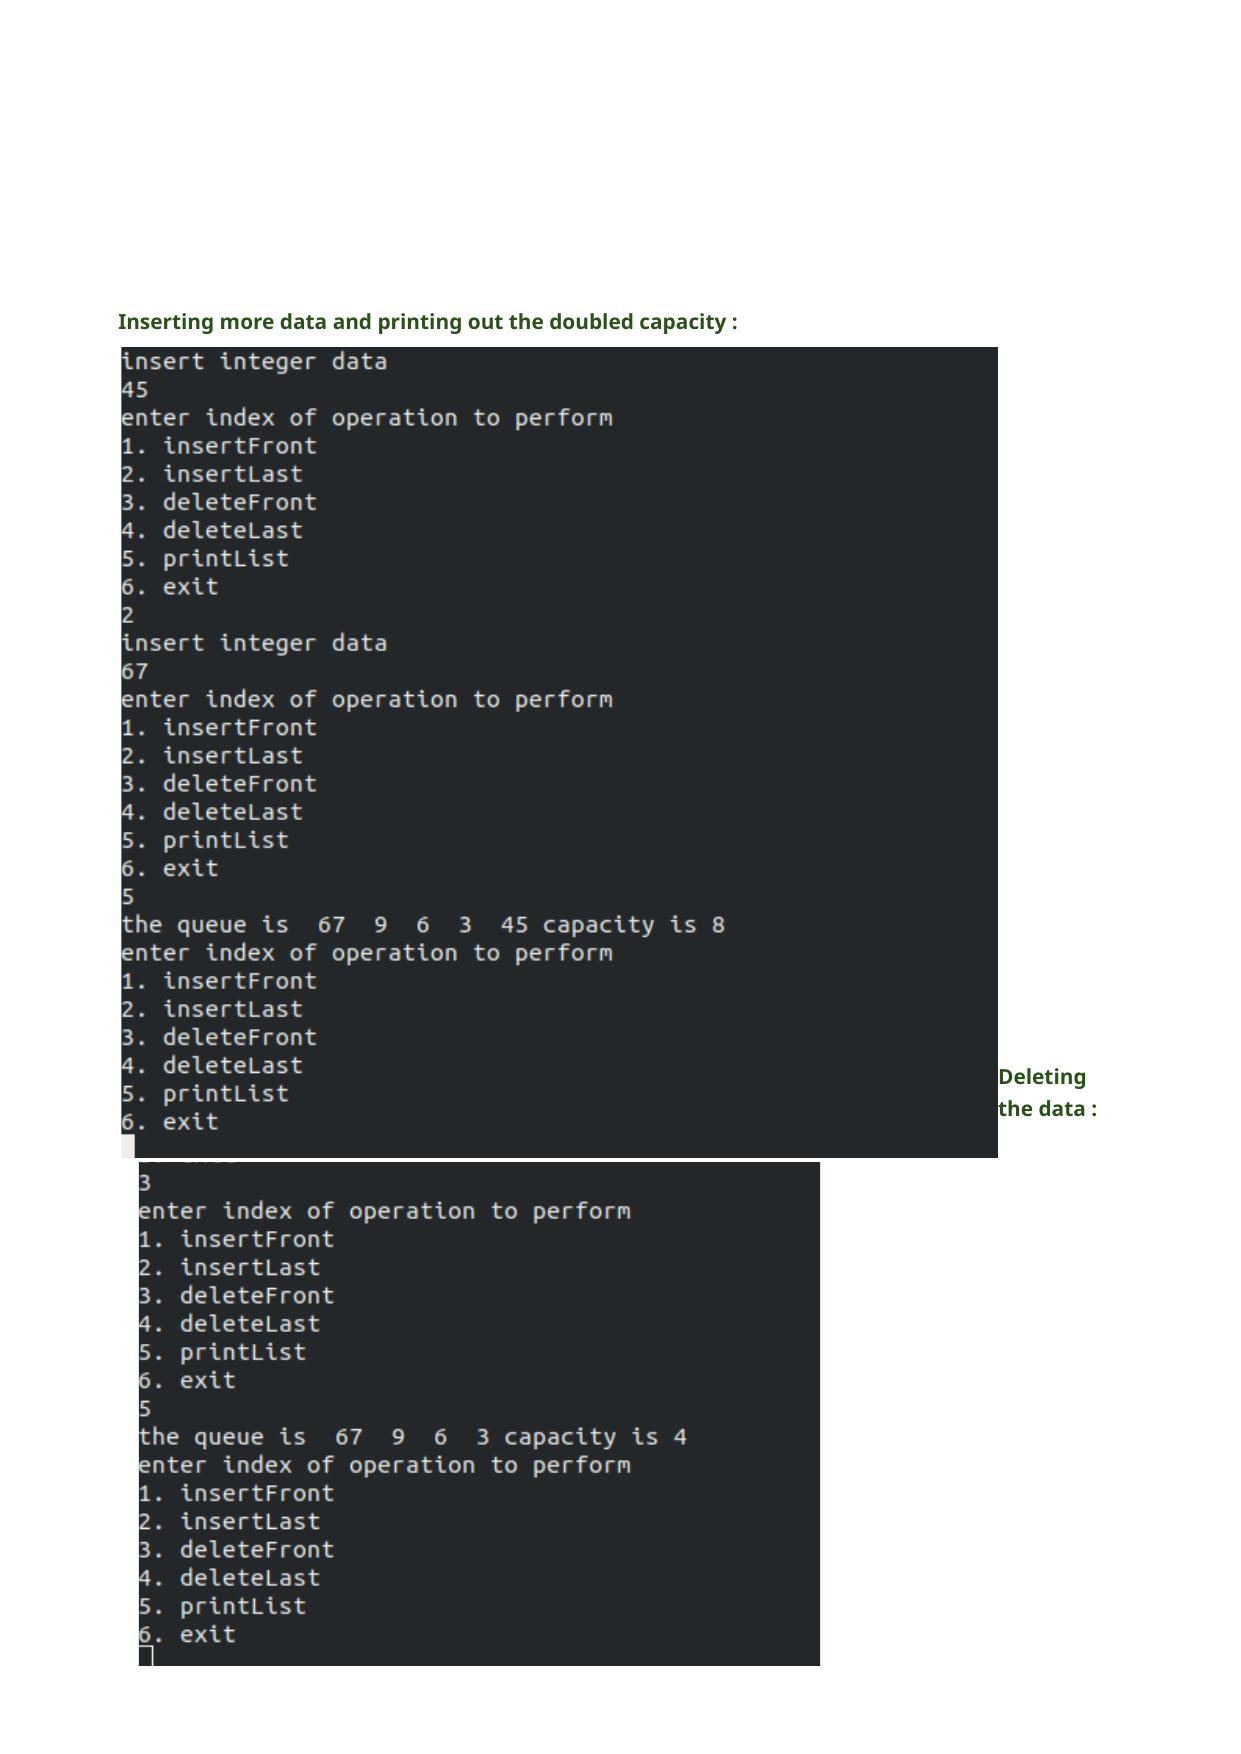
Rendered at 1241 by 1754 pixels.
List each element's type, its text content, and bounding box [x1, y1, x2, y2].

text Deleting the data : [998, 1062, 1122, 1123]
text Inserting more data and printing out the doubled capacity : [118, 307, 1122, 335]
picture [121, 347, 998, 1158]
picture [138, 1162, 820, 1666]
